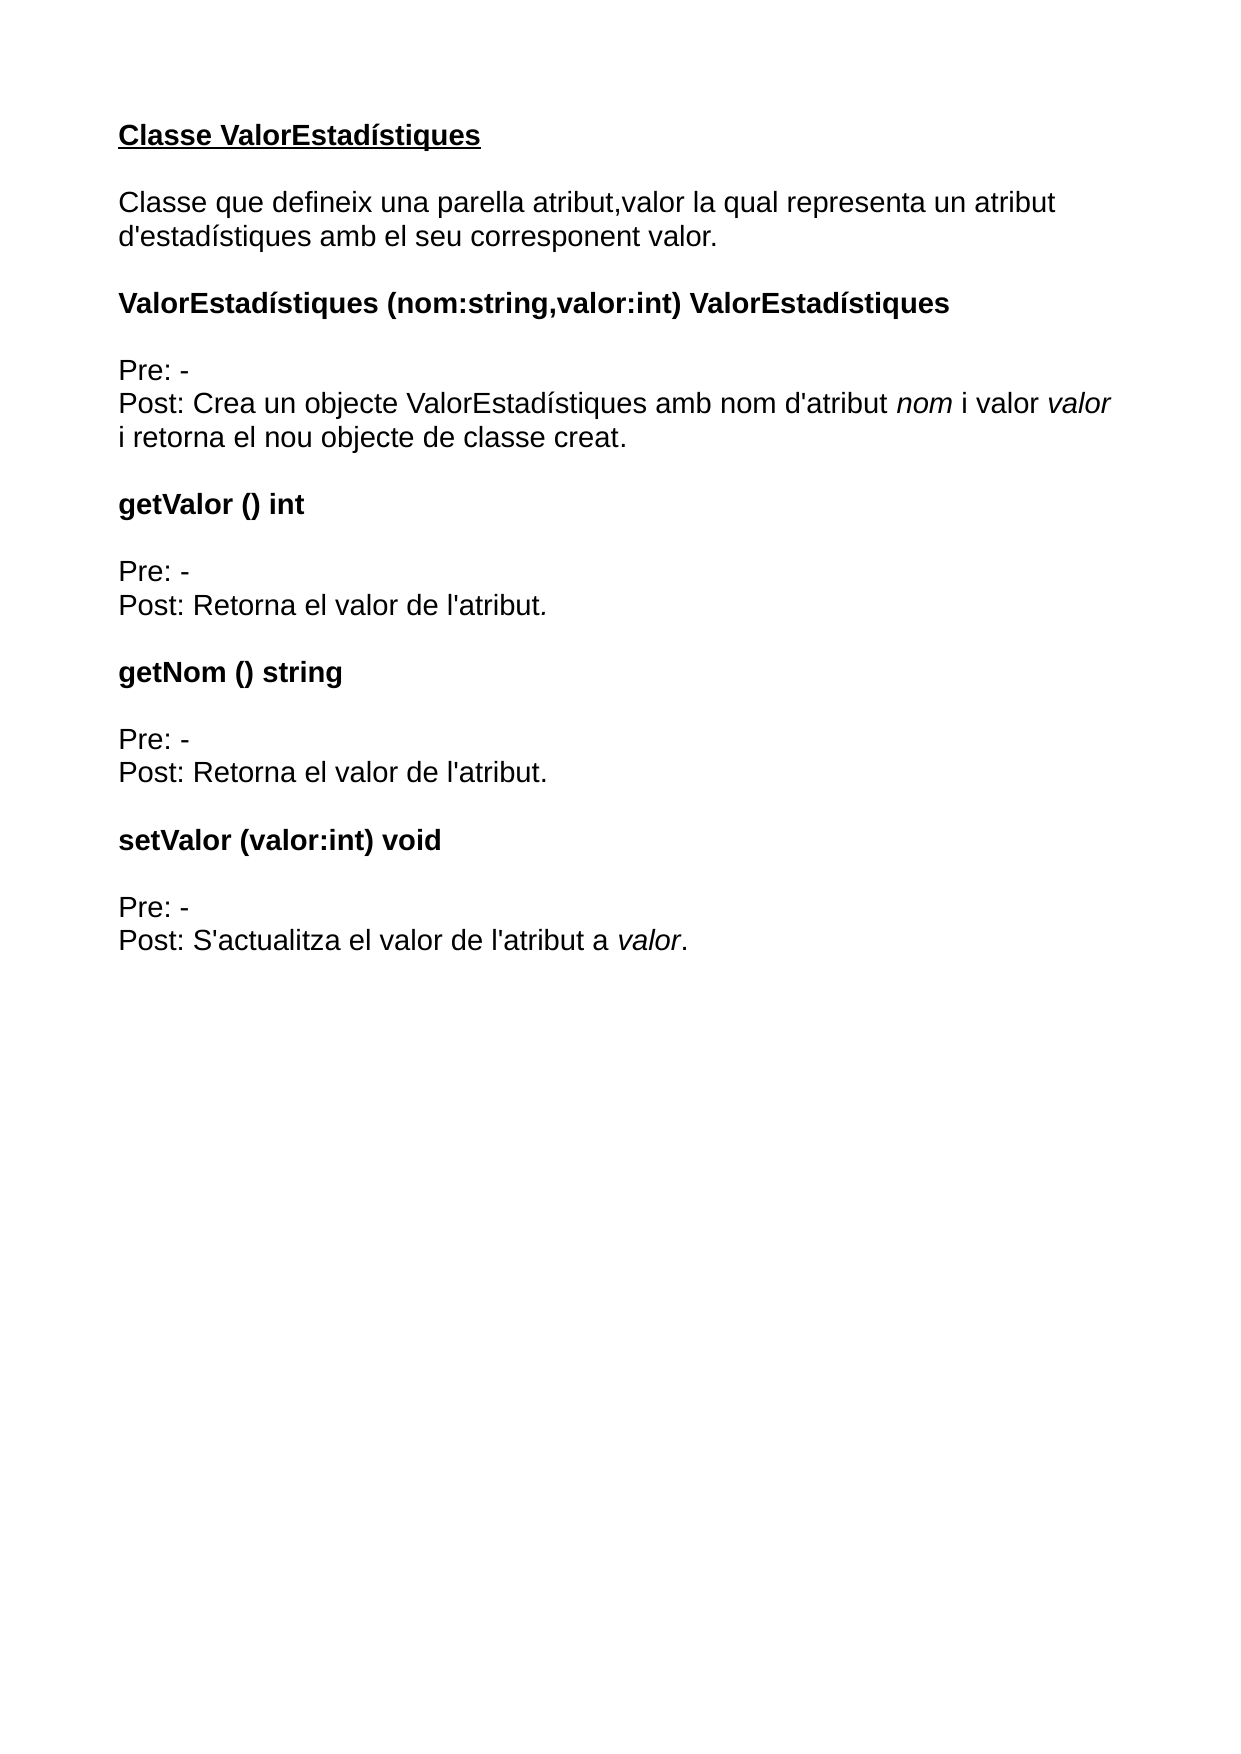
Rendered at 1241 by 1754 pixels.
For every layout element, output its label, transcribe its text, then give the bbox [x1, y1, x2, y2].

text Pre: - [118, 353, 1122, 386]
text Post: Crea un objecte ValorEstadístiques amb nom d'atribut nom i valor valor i retorna el nou objecte de classe creat. [118, 386, 1122, 453]
text Classe que defineix una parella atribut,valor la qual representa un atribut d'estadístiques amb el seu corresponent valor. [118, 185, 1122, 252]
text Post: Retorna el valor de l'atribut. [118, 755, 1122, 789]
text Post: S'actualitza el valor de l'atribut a valor. [118, 923, 1122, 957]
text Pre: - [118, 889, 1122, 923]
text getNom () string [118, 655, 1122, 688]
text Pre: - [118, 554, 1122, 588]
text Post: Retorna el valor de l'atribut. [118, 588, 1122, 621]
text Pre: - [118, 722, 1122, 755]
text getValor () int [118, 487, 1122, 521]
text ValorEstadístiques (nom:string,valor:int) ValorEstadístiques [118, 286, 1122, 319]
text setValor (valor:int) void [118, 822, 1122, 856]
text Classe ValorEstadístiques [118, 118, 1122, 152]
